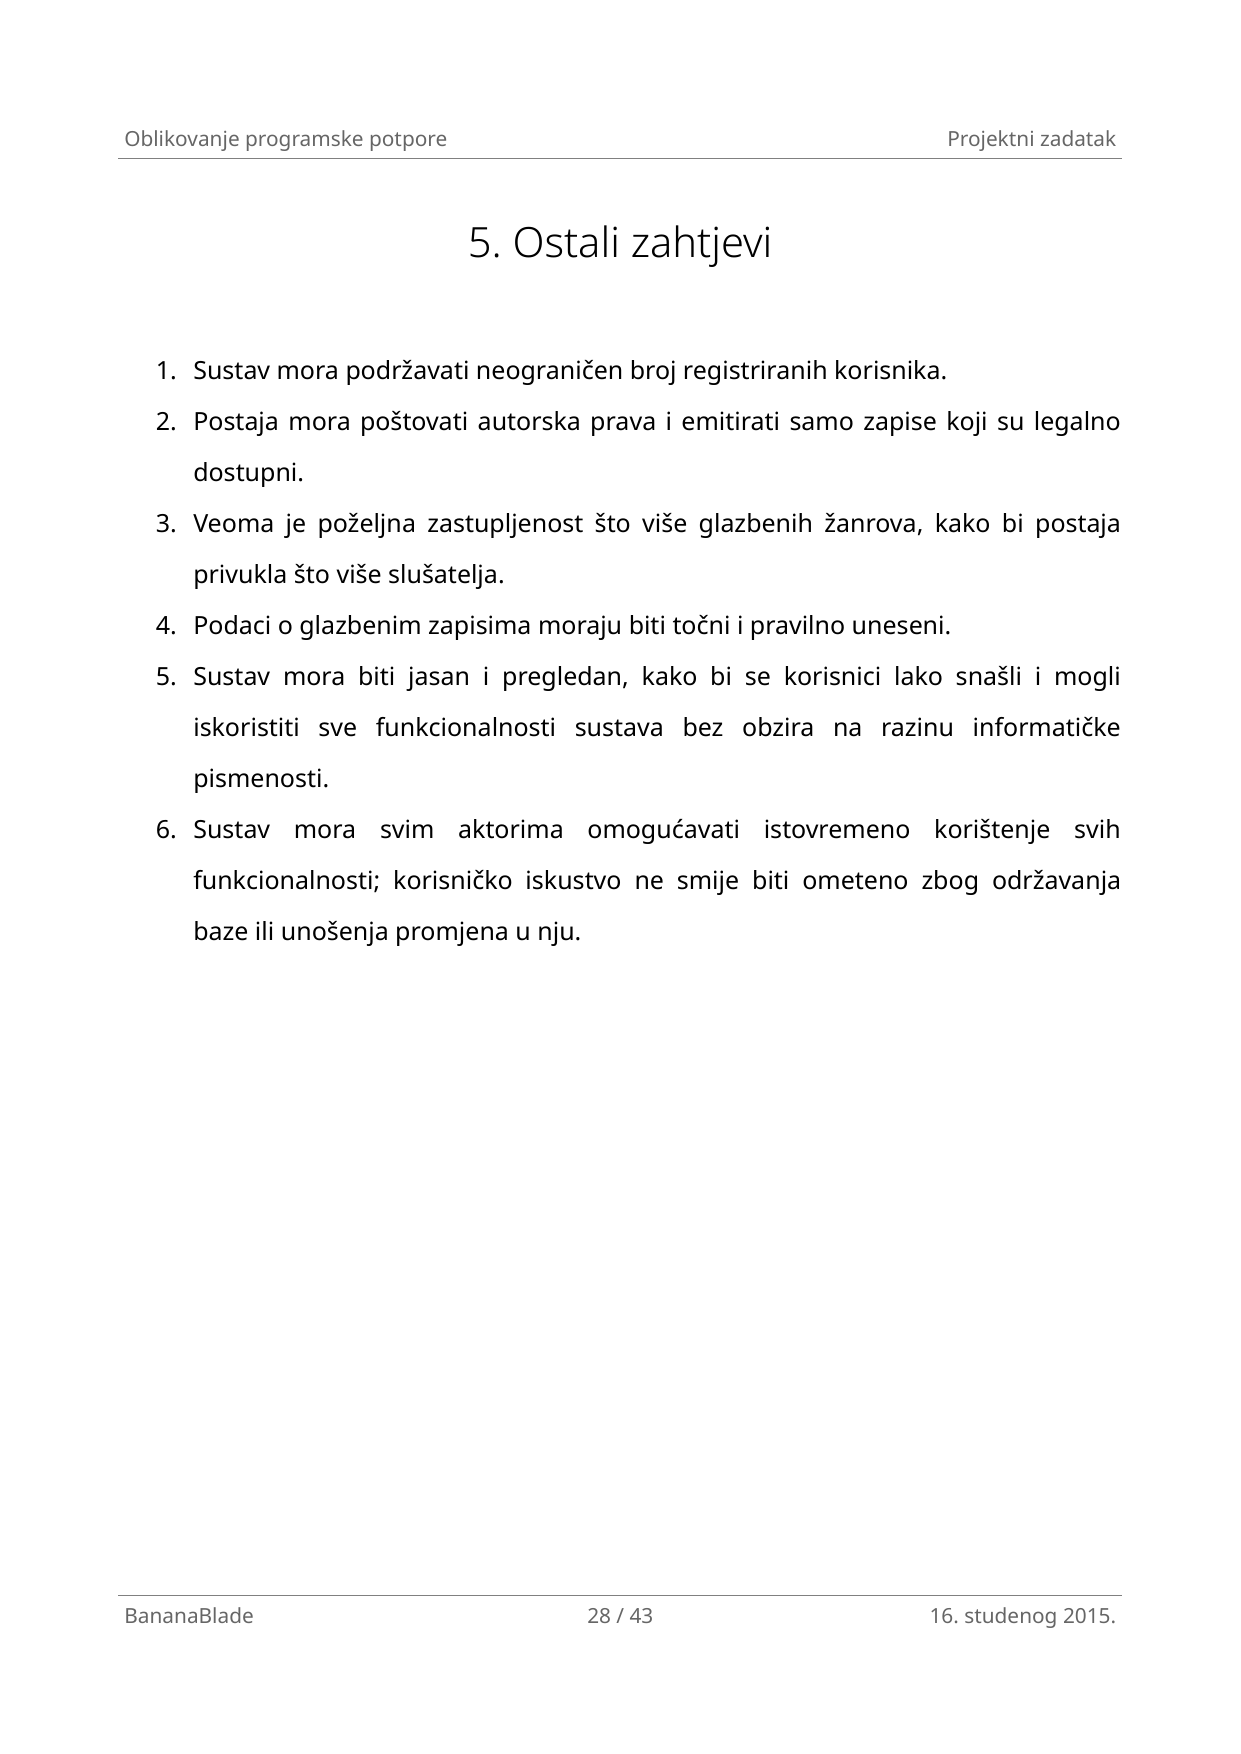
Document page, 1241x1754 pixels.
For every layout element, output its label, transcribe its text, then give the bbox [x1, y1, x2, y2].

subtitle 5. Ostali zahtjevi [118, 213, 1122, 270]
list Sustav mora svim aktorima omogućavati istovremeno korištenje svih funkcionalnosti; korisničko iskustvo ne smije biti ometeno zbog održavanja baze ili unošenja promjena u nju. [156, 812, 1122, 948]
list Sustav mora podržavati neograničen broj registriranih korisnika. [156, 353, 1122, 387]
list Postaja mora poštovati autorska prava i emitirati samo zapise koji su legalno dostupni. [156, 404, 1122, 489]
list Veoma je poželjna zastupljenost što više glazbenih žanrova, kako bi postaja privukla što više slušatelja. [156, 506, 1122, 591]
list Sustav mora biti jasan i pregledan, kako bi se korisnici lako snašli i mogli iskoristiti sve funkcionalnosti sustava bez obzira na razinu informatičke pismenosti. [156, 659, 1122, 795]
list Podaci o glazbenim zapisima moraju biti točni i pravilno uneseni. [156, 608, 1122, 642]
